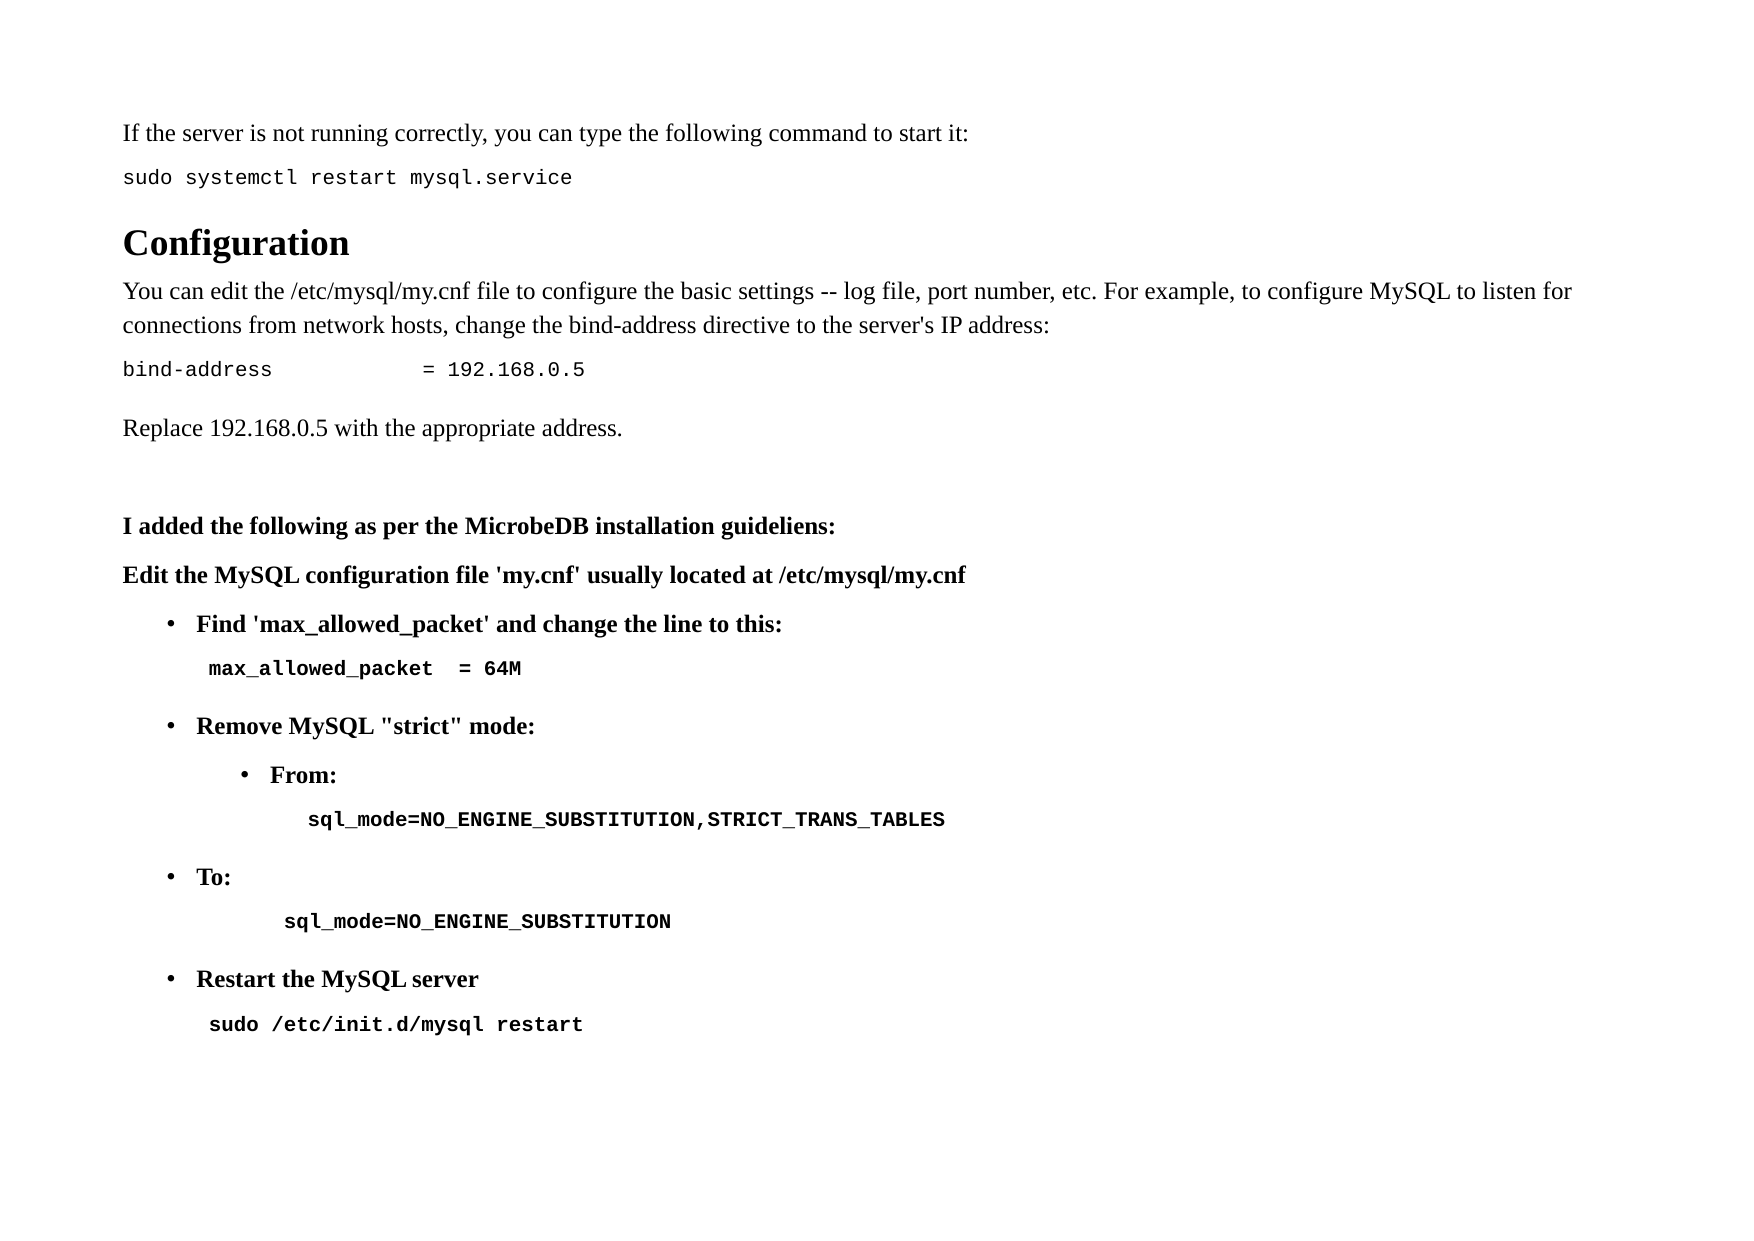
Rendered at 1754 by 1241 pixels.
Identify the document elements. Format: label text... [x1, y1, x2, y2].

text Replace 192.168.0.5 with the appropriate address. [122, 413, 1636, 441]
list Restart the MySQL server [167, 964, 1636, 993]
list From: [240, 760, 1636, 789]
list Remove MySQL "strict" mode: [167, 711, 1636, 740]
text Edit the MySQL configuration file 'my.cnf' usually located at /etc/mysql/my.cnf [122, 560, 1636, 588]
list To: [167, 862, 1636, 891]
text If the server is not running correctly, you can type the following command to start it: [122, 118, 1636, 147]
list sql_mode=NO_ENGINE_SUBSTITUTION [167, 911, 1636, 935]
text I added the following as per the MicrobeDB installation guideliens: [122, 511, 1636, 539]
subtitle Configuration [122, 220, 1636, 263]
text You can edit the /etc/mysql/my.cnf file to configure the basic settings -- log file, port number, etc. For example, to configure MySQL to listen for connections from network hosts, change the bind-address directive to the server's IP address: [122, 276, 1636, 339]
list sql_mode=NO_ENGINE_SUBSTITUTION,STRICT_TRANS_TABLES [240, 809, 1636, 833]
list sudo /etc/init.d/mysql restart [167, 1013, 1636, 1037]
list max_allowed_packet = 64M [167, 658, 1636, 682]
text sudo systemctl restart mysql.service [122, 167, 1636, 191]
text bind-address = 192.168.0.5 [122, 359, 1636, 383]
list Find 'max_allowed_packet' and change the line to this: [167, 609, 1636, 638]
